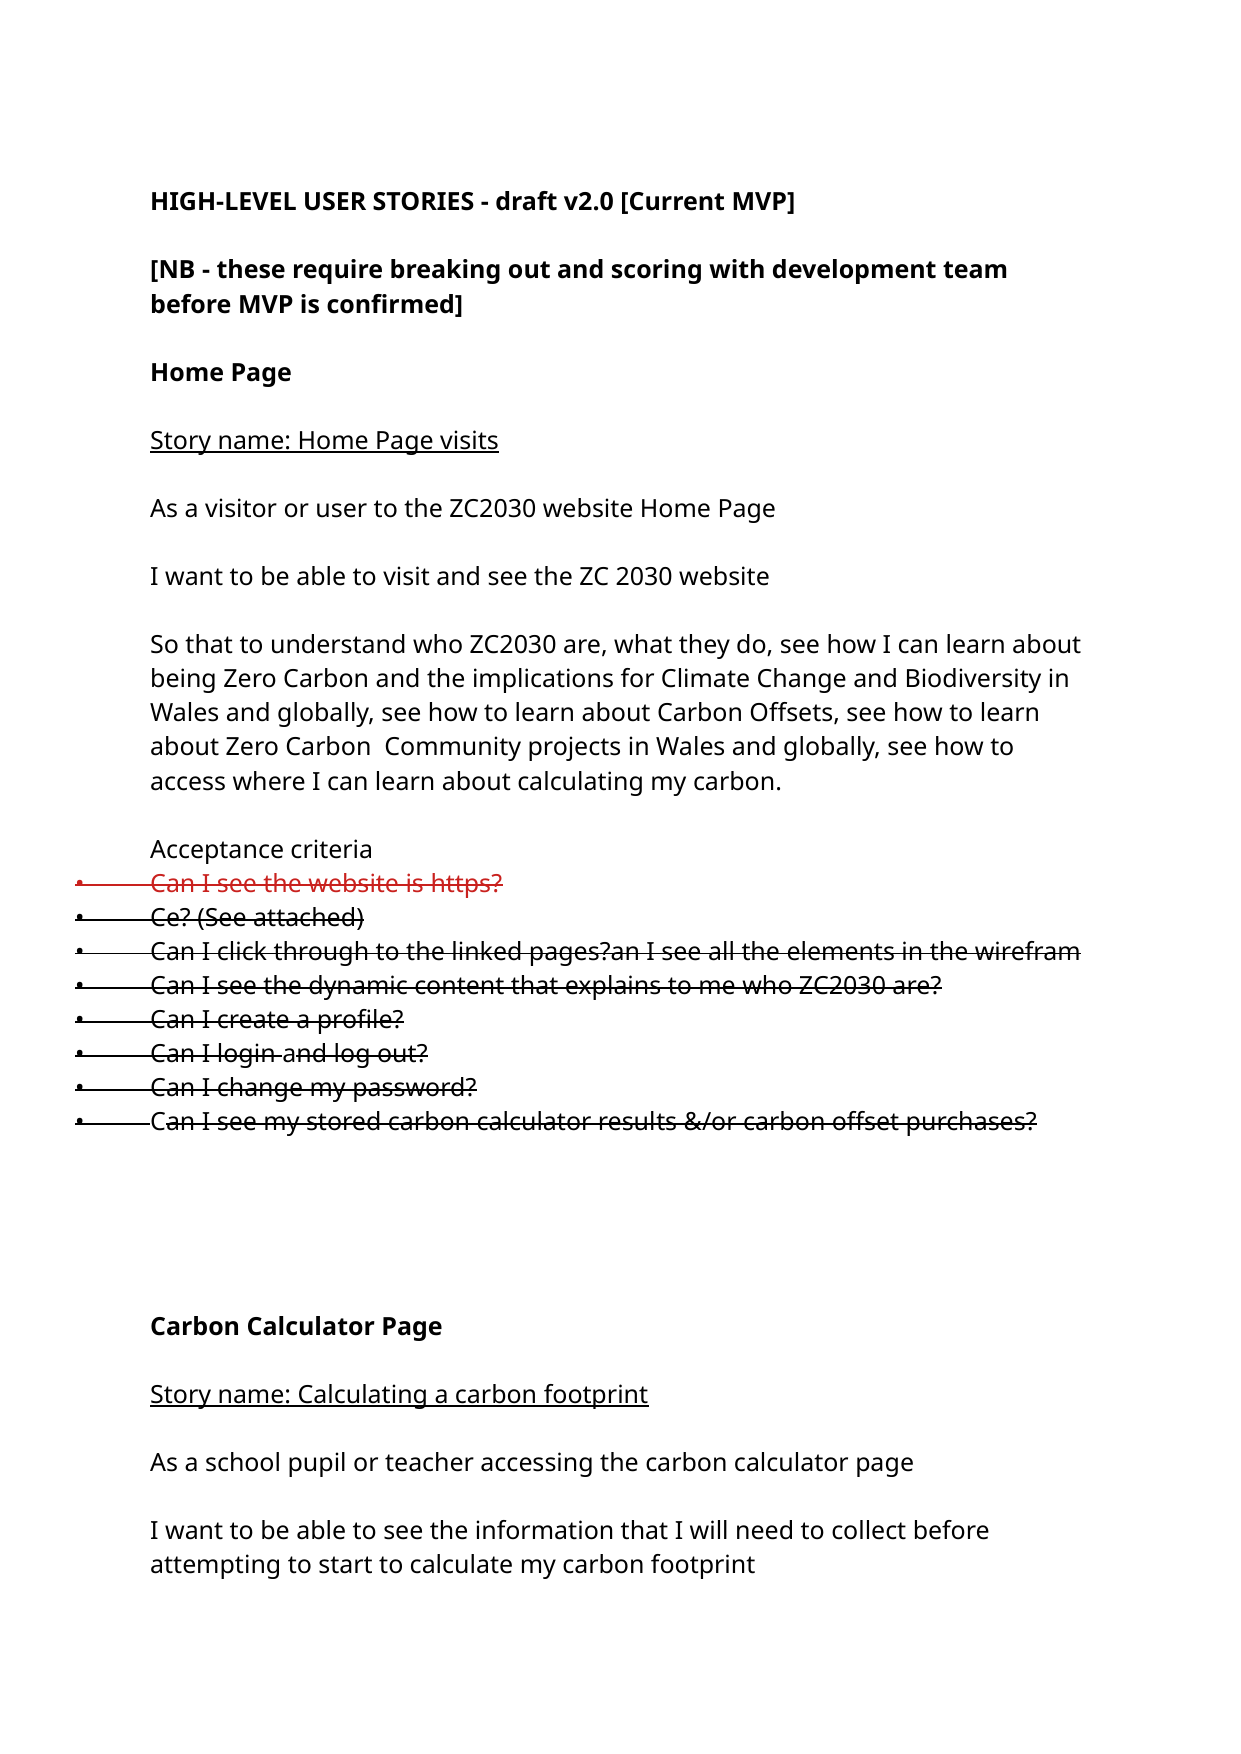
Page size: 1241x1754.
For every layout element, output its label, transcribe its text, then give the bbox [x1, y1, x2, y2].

text Acceptance criteria [150, 831, 1090, 865]
text [NB - these require breaking out and scoring with development team before MVP is confirmed] [150, 252, 1090, 320]
text So that to understand who ZC2030 are, what they do, see how I can learn about being Zero Carbon and the implications for Climate Change and Biodiversity in Wales and globally, see how to learn about Carbon Offsets, see how to learn about Zero Carbon Community projects in Wales and globally, see how to access where I can learn about calculating my carbon. [150, 627, 1090, 797]
list Can I create a profile? [75, 1002, 1090, 1036]
list Can I see my stored carbon calculator results &/or carbon offset purchases? [75, 1104, 1090, 1138]
list Can I login and log out? [75, 1036, 1090, 1070]
text I want to be able to visit and see the ZC 2030 website [150, 559, 1090, 593]
text Story name: Calculating a carbon footprint [150, 1376, 1090, 1410]
list Ce? (See attached) [75, 899, 1090, 933]
text I want to be able to see the information that I will need to collect before attempting to start to calculate my carbon footprint [150, 1512, 1090, 1581]
text HIGH-LEVEL USER STORIES - draft v2.0 [Current MVP] [150, 184, 1090, 218]
text Carbon Calculator Page [150, 1308, 1090, 1342]
list Can I see the dynamic content that explains to me who ZC2030 are? [75, 967, 1090, 1002]
list Can I click through to the linked pages?an I see all the elements in the wirefram [75, 933, 1090, 967]
text Story name: Home Page visits [150, 422, 1090, 457]
text Home Page [150, 354, 1090, 388]
text As a school pupil or teacher accessing the carbon calculator page [150, 1444, 1090, 1478]
list Can I see the website is https? [75, 865, 1090, 899]
list Can I change my password? [75, 1070, 1090, 1104]
text As a visitor or user to the ZC2030 website Home Page [150, 491, 1090, 525]
